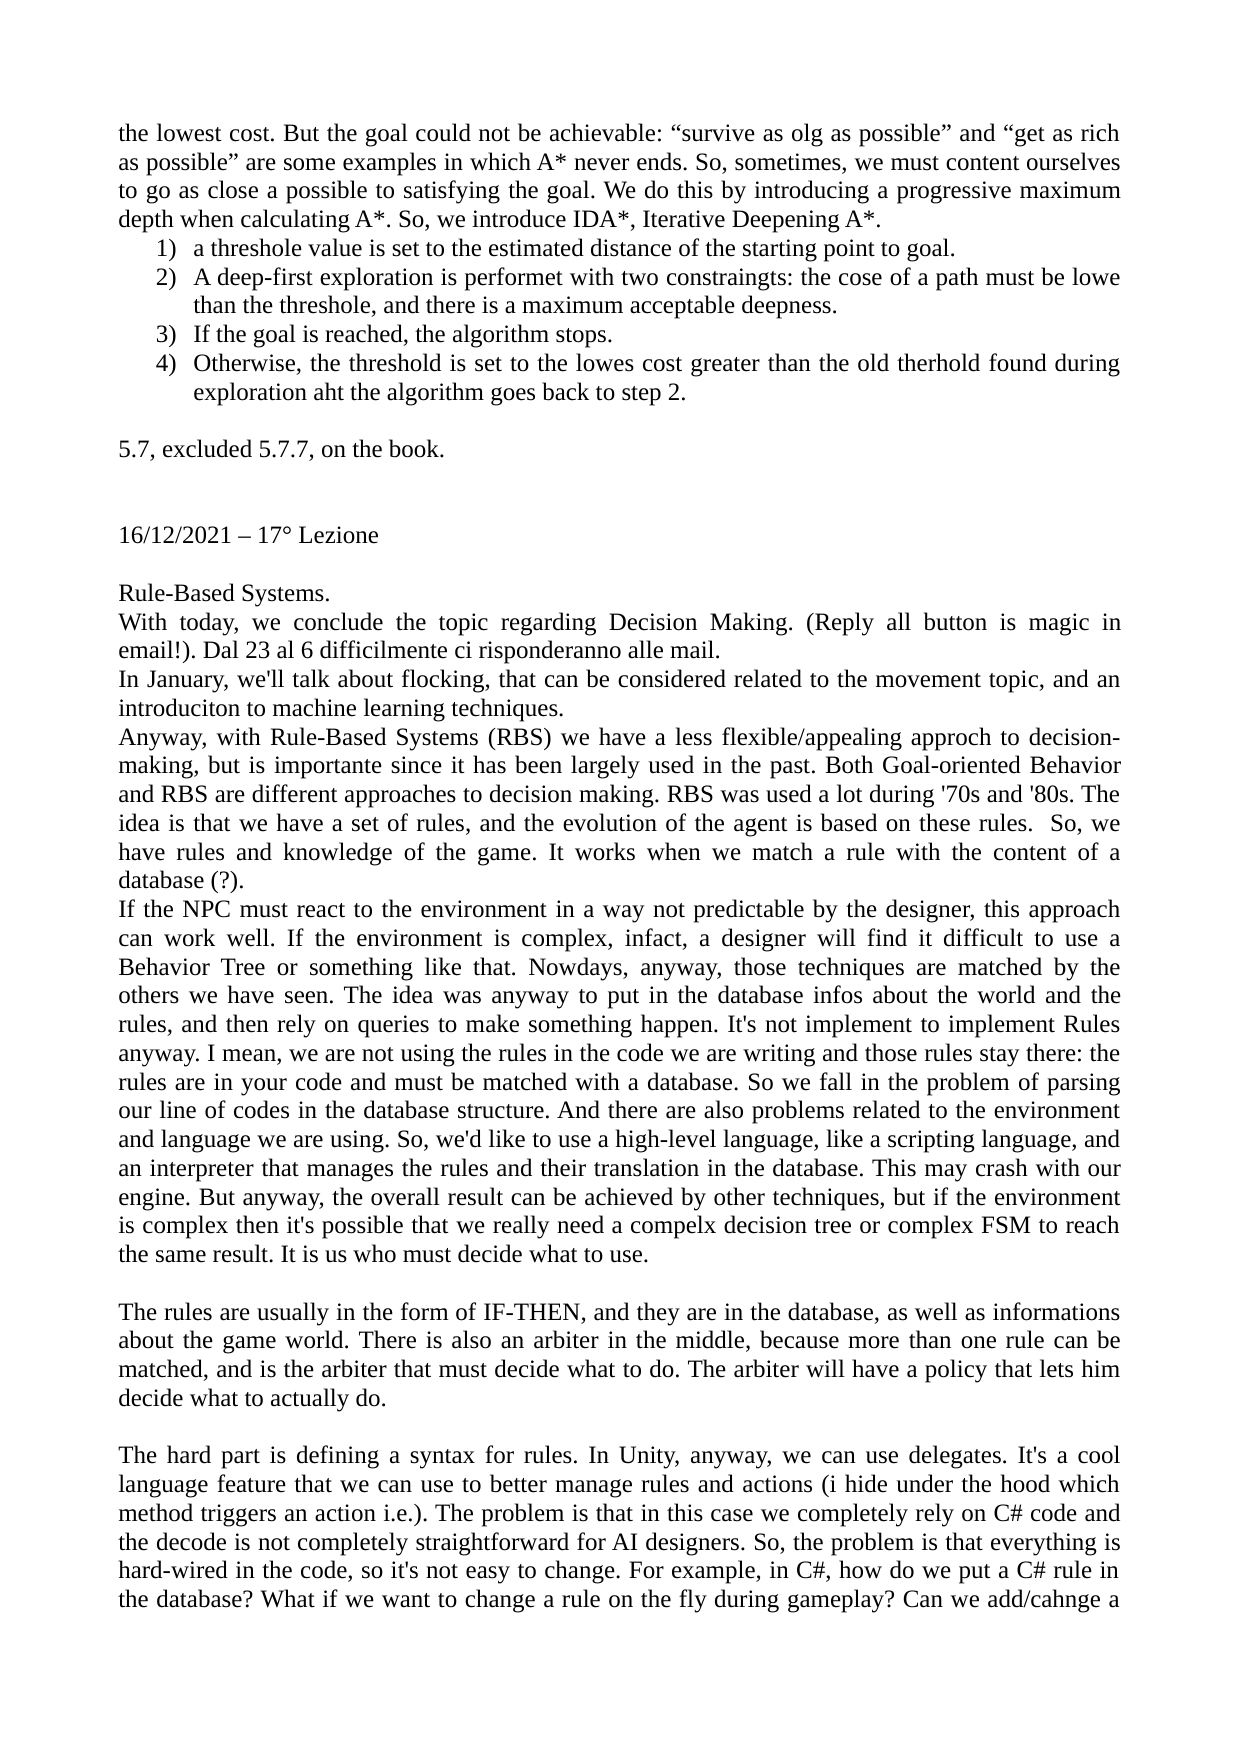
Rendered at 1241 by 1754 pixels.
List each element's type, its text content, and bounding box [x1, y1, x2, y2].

text 5.7, excluded 5.7.7, on the book. [118, 434, 1122, 463]
text Anyway, with Rule-Based Systems (RBS) we have a less flexible/appealing approch to decision-making, but is importante since it has been largely used in the past. Both Goal-oriented Behavior and RBS are different approaches to decision making. RBS was used a lot during '70s and '80s. The idea is that we have a set of rules, and the evolution of the agent is based on these rules. So, we have rules and knowledge of the game. It works when we match a rule with the content of a database (?). [118, 722, 1122, 894]
list a threshole value is set to the estimated distance of the starting point to goal. [156, 233, 1122, 262]
text The rules are usually in the form of IF-THEN, and they are in the database, as well as informations about the game world. There is also an arbiter in the middle, because more than one rule can be matched, and is the arbiter that must decide what to do. The arbiter will have a policy that lets him decide what to actually do. [118, 1297, 1122, 1412]
text With today, we conclude the topic regarding Decision Making. (Reply all button is magic in email!). Dal 23 al 6 difficilmente ci risponderanno alle mail. [118, 607, 1122, 664]
list Otherwise, the threshold is set to the lowes cost greater than the old therhold found during exploration aht the algorithm goes back to step 2. [156, 348, 1122, 406]
text In January, we'll talk about flocking, that can be considered related to the movement topic, and an introduciton to machine learning techniques. [118, 664, 1122, 722]
text The hard part is defining a syntax for rules. In Unity, anyway, we can use delegates. It's a cool language feature that we can use to better manage rules and actions (i hide under the hood which method triggers an action i.e.). The problem is that in this case we completely rely on C# code and the decode is not completely straightforward for AI designers. So, the problem is that everything is hard-wired in the code, so it's not easy to change. For example, in C#, how do we put a C# rule in the database? What if we want to change a rule on the fly during gameplay? Can we add/cahnge a [118, 1441, 1122, 1613]
list If the goal is reached, the algorithm stops. [156, 319, 1122, 348]
text If the NPC must react to the environment in a way not predictable by the designer, this approach can work well. If the environment is complex, infact, a designer will find it difficult to use a Behavior Tree or something like that. Nowdays, anyway, those techniques are matched by the others we have seen. The idea was anyway to put in the database infos about the world and the rules, and then rely on queries to make something happen. It's not implement to implement Rules anyway. I mean, we are not using the rules in the code we are writing and those rules stay there: the rules are in your code and must be matched with a database. So we fall in the problem of parsing our line of codes in the database structure. And there are also problems related to the environment and language we are using. So, we'd like to use a high-level language, like a scripting language, and an interpreter that manages the rules and their translation in the database. This may crash with our engine. But anyway, the overall result can be achieved by other techniques, but if the environment is complex then it's possible that we really need a compelx decision tree or complex FSM to reach the same result. It is us who must decide what to use. [118, 894, 1122, 1268]
text the lowest cost. But the goal could not be achievable: “survive as olg as possible” and “get as rich as possible” are some examples in which A* never ends. So, sometimes, we must content ourselves to go as close a possible to satisfying the goal. We do this by introducing a progressive maximum depth when calculating A*. So, we introduce IDA*, Iterative Deepening A*. [118, 118, 1122, 233]
list A deep-first exploration is performet with two constraingts: the cose of a path must be lowe than the threshole, and there is a maximum acceptable deepness. [156, 262, 1122, 319]
text Rule-Based Systems. [118, 578, 1122, 607]
text 16/12/2021 – 17° Lezione [118, 521, 1122, 549]
